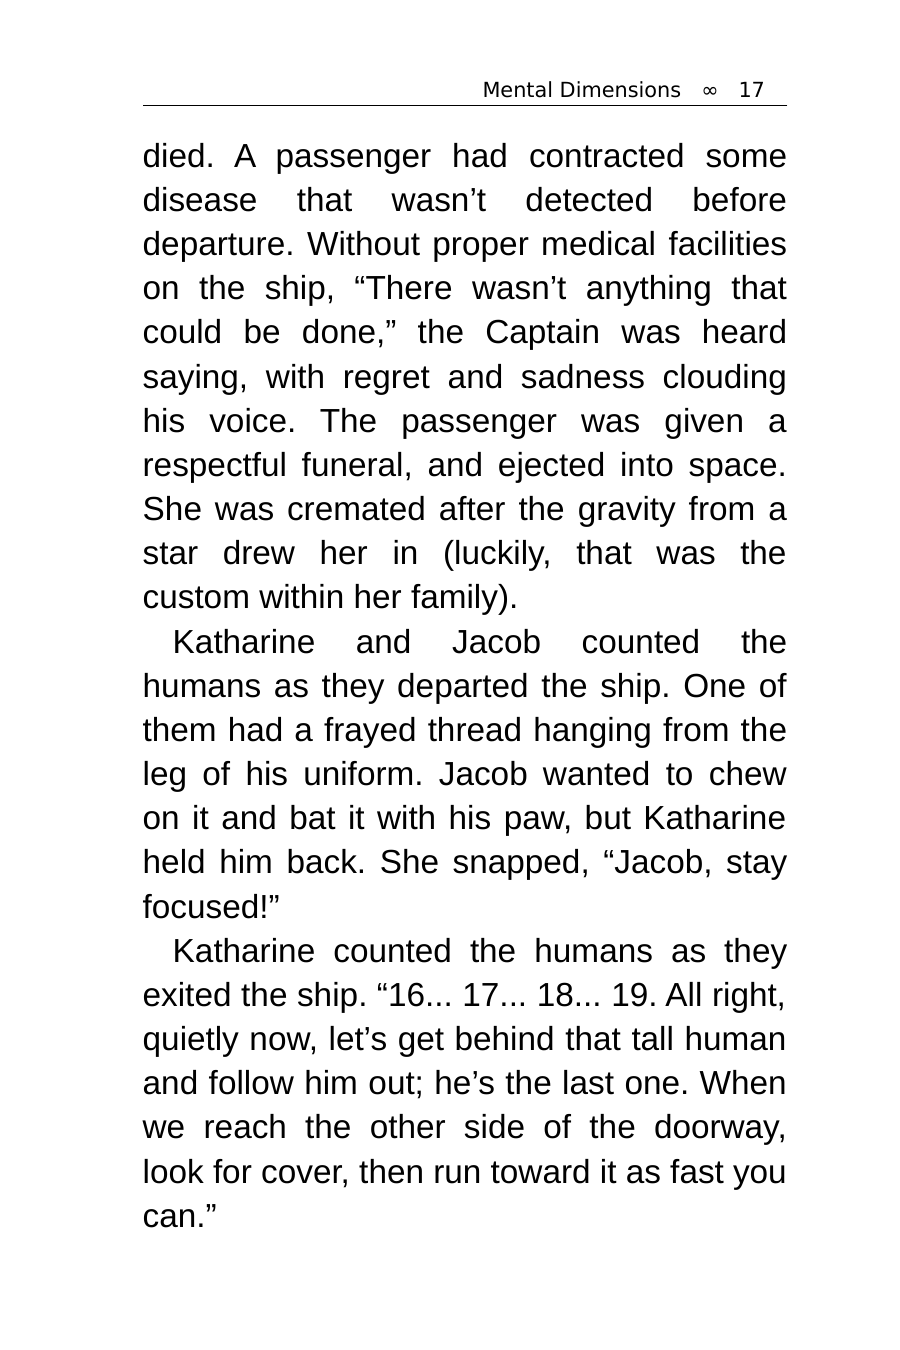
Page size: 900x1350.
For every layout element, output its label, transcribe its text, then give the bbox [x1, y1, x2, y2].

text Katharine counted the humans as they exited the ship. “16... 17... 18... 19. All right, quietly now, let’s get behind that tall human and follow him out; he’s the last one. When we reach the other side of the doorway, look for cover, then run toward it as fast you can.” [142, 931, 787, 1234]
text Katharine and Jacob counted the humans as they departed the ship. One of them had a frayed thread hanging from the leg of his uniform. Jacob wanted to chew on it and bat it with his paw, but Katharine held him back. She snapped, “Jacob, stay focused!” [142, 622, 787, 925]
text died. A passenger had contracted some disease that wasn’t detected before departure. Without proper medical facilities on the ship, “There wasn’t anything that could be done,” the Captain was heard saying, with regret and sadness clouding his voice. The passenger was given a respectful funeral, and ejected into space. She was cremated after the gravity from a star drew her in (luckily, that was the custom within her family). [142, 136, 787, 616]
